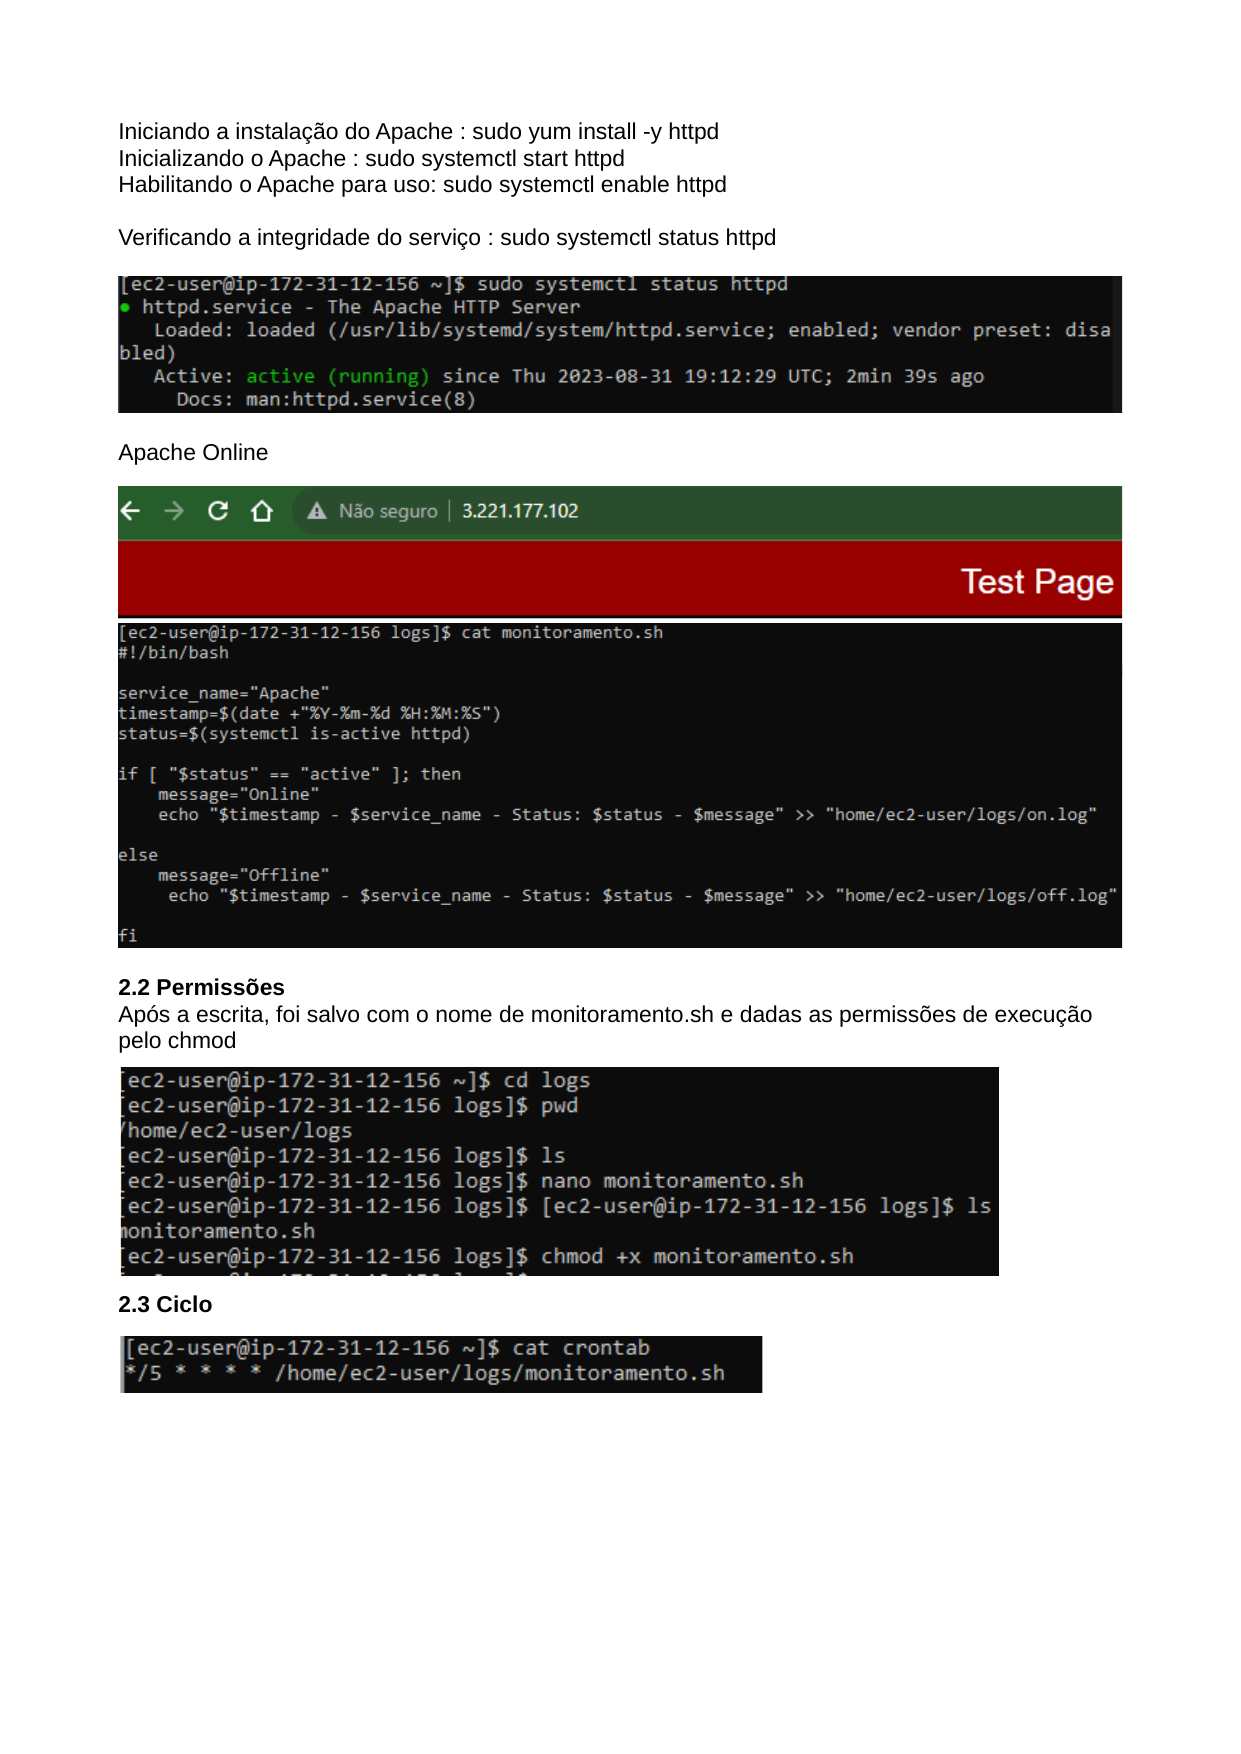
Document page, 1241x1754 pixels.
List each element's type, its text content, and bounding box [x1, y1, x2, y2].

picture [118, 486, 1123, 948]
picture [120, 1067, 999, 1276]
text 2.3 Ciclo [118, 1291, 1122, 1317]
text 2.2 Permissões [118, 974, 1122, 1001]
text Habilitando o Apache para uso: sudo systemctl enable httpd [118, 171, 1122, 197]
text Inicializando o Apache : sudo systemctl start httpd [118, 144, 1122, 171]
picture [120, 1336, 763, 1393]
text Após a escrita, foi salvo com o nome de monitoramento.sh e dadas as permissões de execução pelo chmod [118, 1001, 1122, 1053]
picture [118, 276, 1123, 413]
text Verificando a integridade do serviço : sudo systemctl status httpd [118, 223, 1122, 250]
text Apache Online [118, 439, 1122, 466]
text Iniciando a instalação do Apache : sudo yum install -y httpd [118, 118, 1122, 144]
